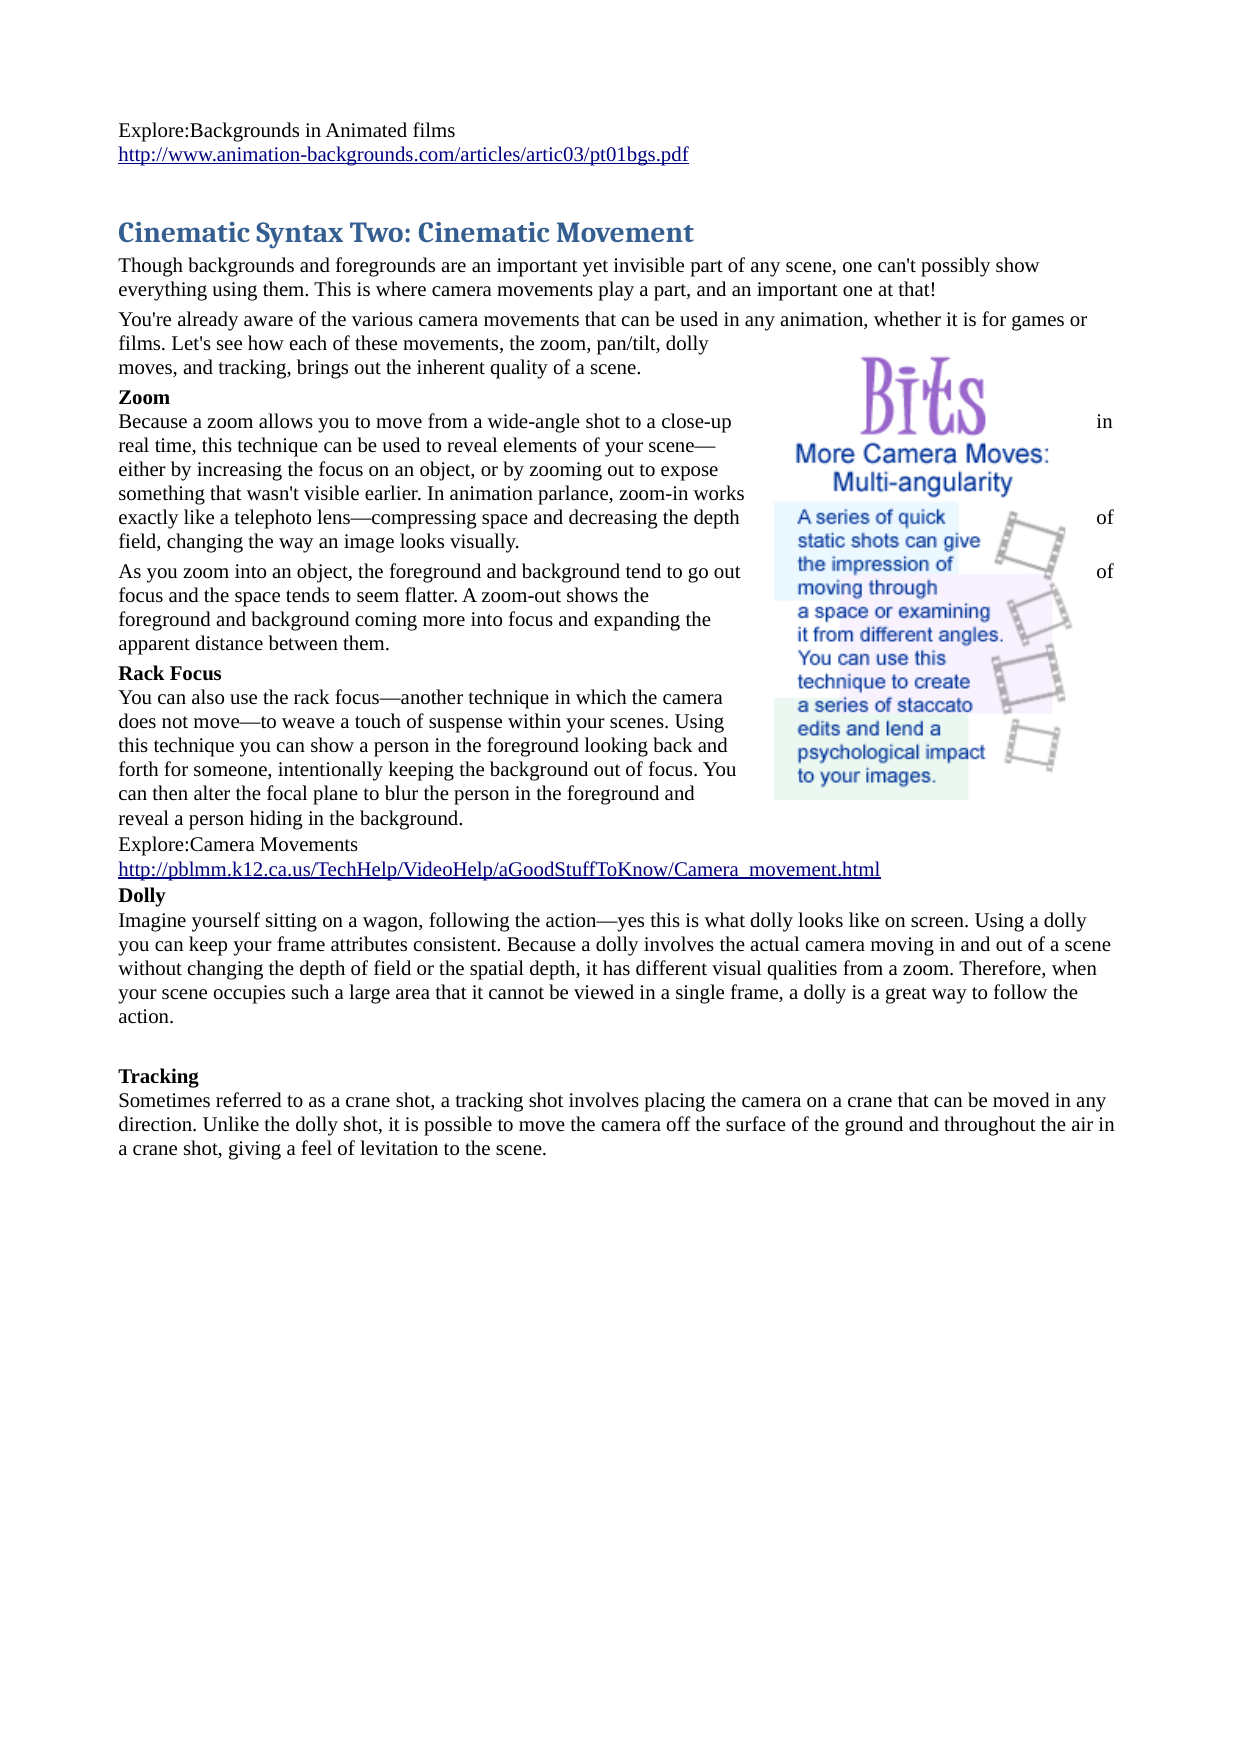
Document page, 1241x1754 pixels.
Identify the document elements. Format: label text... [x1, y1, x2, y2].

picture [765, 333, 1078, 800]
text Explore:Camera Movements http://pblmm.k12.ca.us/TechHelp/VideoHelp/aGoodStuffToKnow/Camera_movement.html [118, 832, 1122, 881]
text Dolly Imagine yourself sitting on a wagon, following the action—yes this is what dolly looks like on screen. Using a dolly you can keep your frame attributes consistent. Because a dolly involves the actual camera moving in and out of a scene without changing the depth of field or the spatial depth, it has different visual qualities from a zoom. Therefore, when your scene occupies such a large area that it cannot be viewed in a single frame, a dolly is a great way to follow the action. [118, 883, 1122, 1028]
subtitle Cinematic Syntax Two: Cinematic Movement [118, 216, 1122, 250]
text Explore:Backgrounds in Animated films http://www.animation-backgrounds.com/articles/artic03/pt01bgs.pdf [118, 118, 1122, 166]
text As you zoom into an object, the foreground and background tend to go out of focus and the space tends to seem flatter. A zoom-out shows the foreground and background coming more into focus and expanding the apparent distance between them. [118, 559, 765, 655]
text Though backgrounds and foregrounds are an important yet invisible part of any scene, one can't possibly show everything using them. This is where camera movements play a part, and an important one at that! [118, 253, 1122, 301]
text Zoom Because a zoom allows you to move from a wide-angle shot to a close-up in real time, this technique can be used to reveal elements of your scene—either by increasing the focus on an object, or by zooming out to expose something that wasn't visible earlier. In animation parlance, zoom-in works exactly like a telephoto lens—compressing space and decreasing the depth of field, changing the way an image looks visually. [118, 385, 765, 553]
text Tracking Sometimes referred to as a crane shot, a tracking shot involves placing the camera on a crane that can be moved in any direction. Unlike the dolly shot, it is possible to move the camera off the surface of the ground and throughout the air in a crane shot, giving a feel of levitation to the scene. [118, 1063, 1122, 1160]
text Rack Focus You can also use the rack focus—another technique in which the camera does not move—to weave a touch of suspense within your scenes. Using this technique you can show a person in the foreground looking back and forth for someone, intentionally keeping the background out of focus. You can then alter the focal plane to blur the person in the foreground and reveal a person hiding in the background. [118, 661, 1122, 829]
text You're already aware of the various camera movements that can be used in any animation, whether it is for games or films. Let's see how each of these movements, the zoom, pan/tilt, dolly moves, and tracking, brings out the inherent quality of a scene. [118, 307, 1122, 379]
